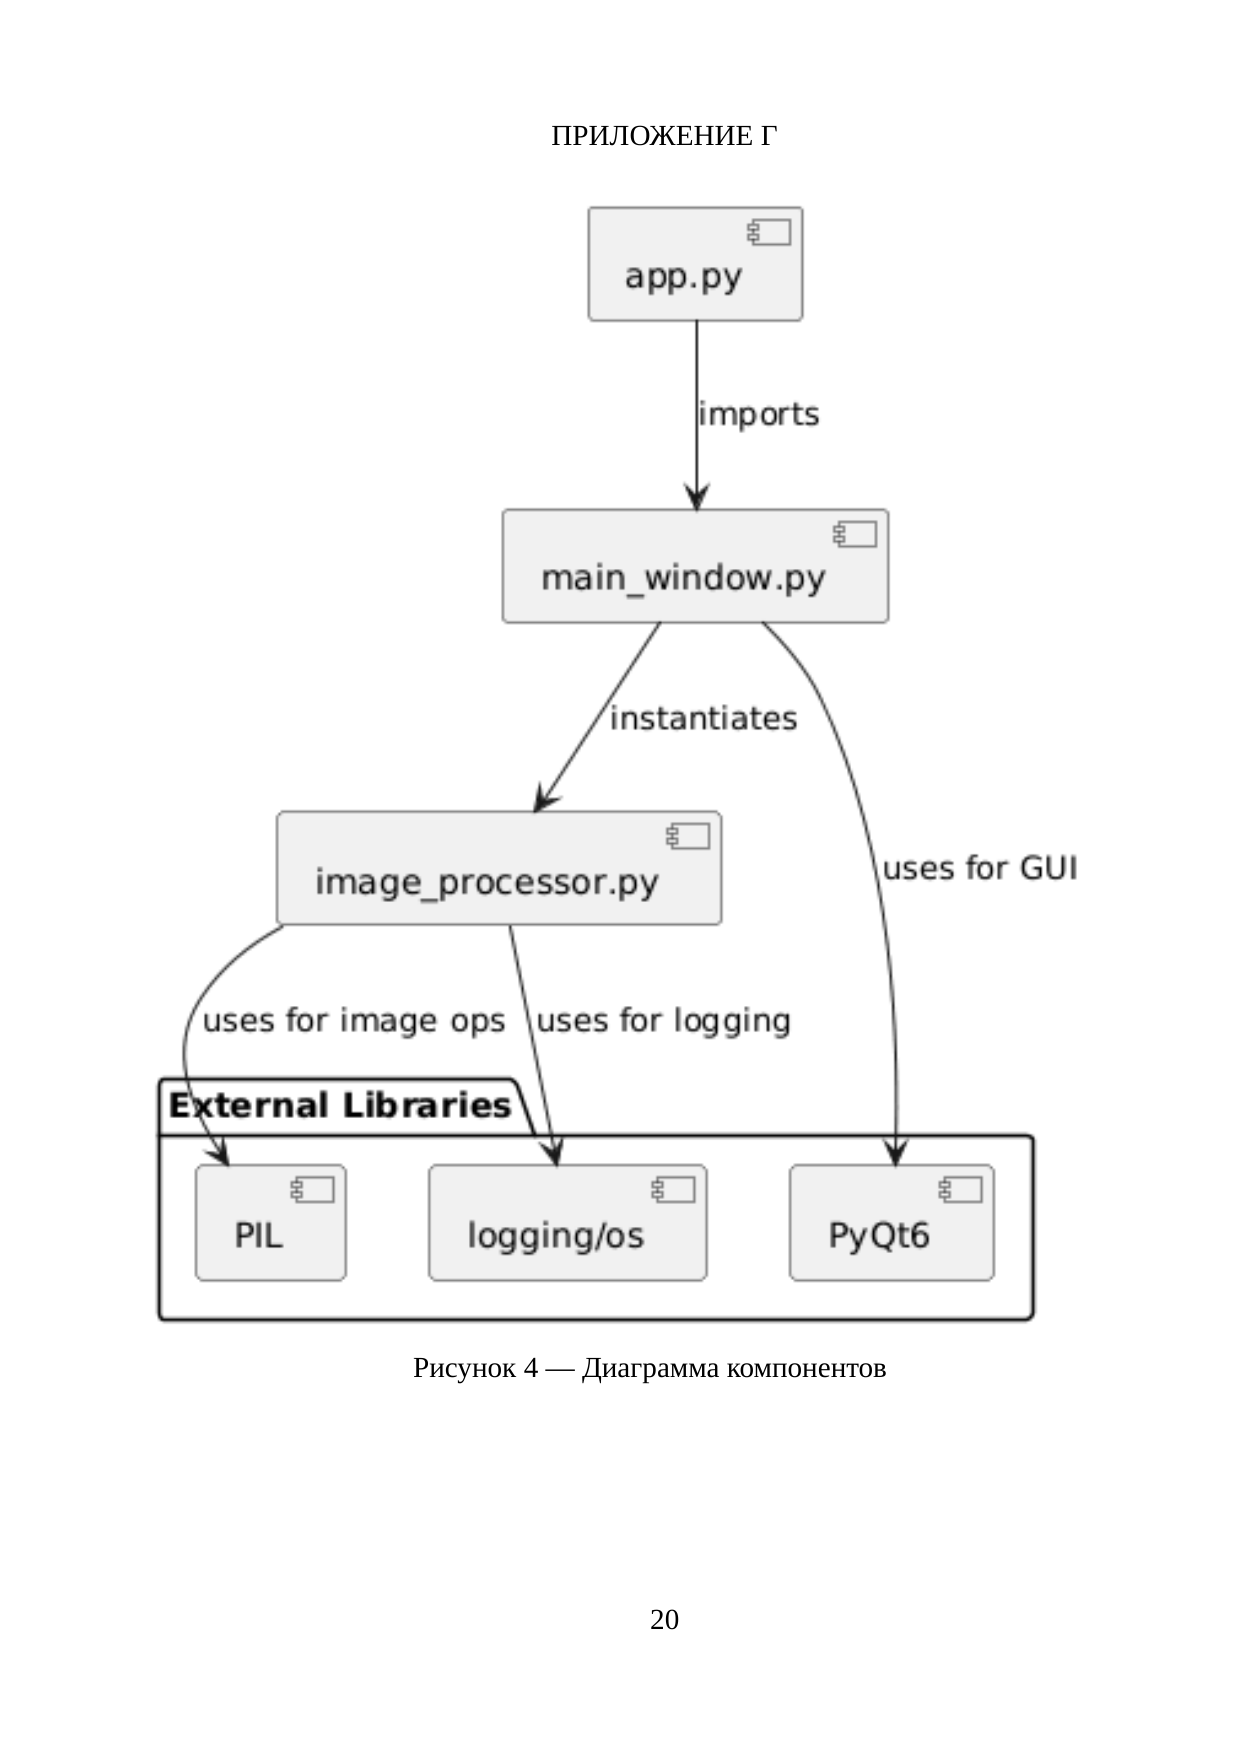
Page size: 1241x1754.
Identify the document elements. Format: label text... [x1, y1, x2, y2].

picture [144, 190, 1094, 1334]
text [348, 168, 952, 190]
subtitle ПРИЛОЖЕНИЕ Г [177, 118, 1152, 152]
text Рисунок 4 — Диаграмма компонентов [348, 1334, 952, 1384]
